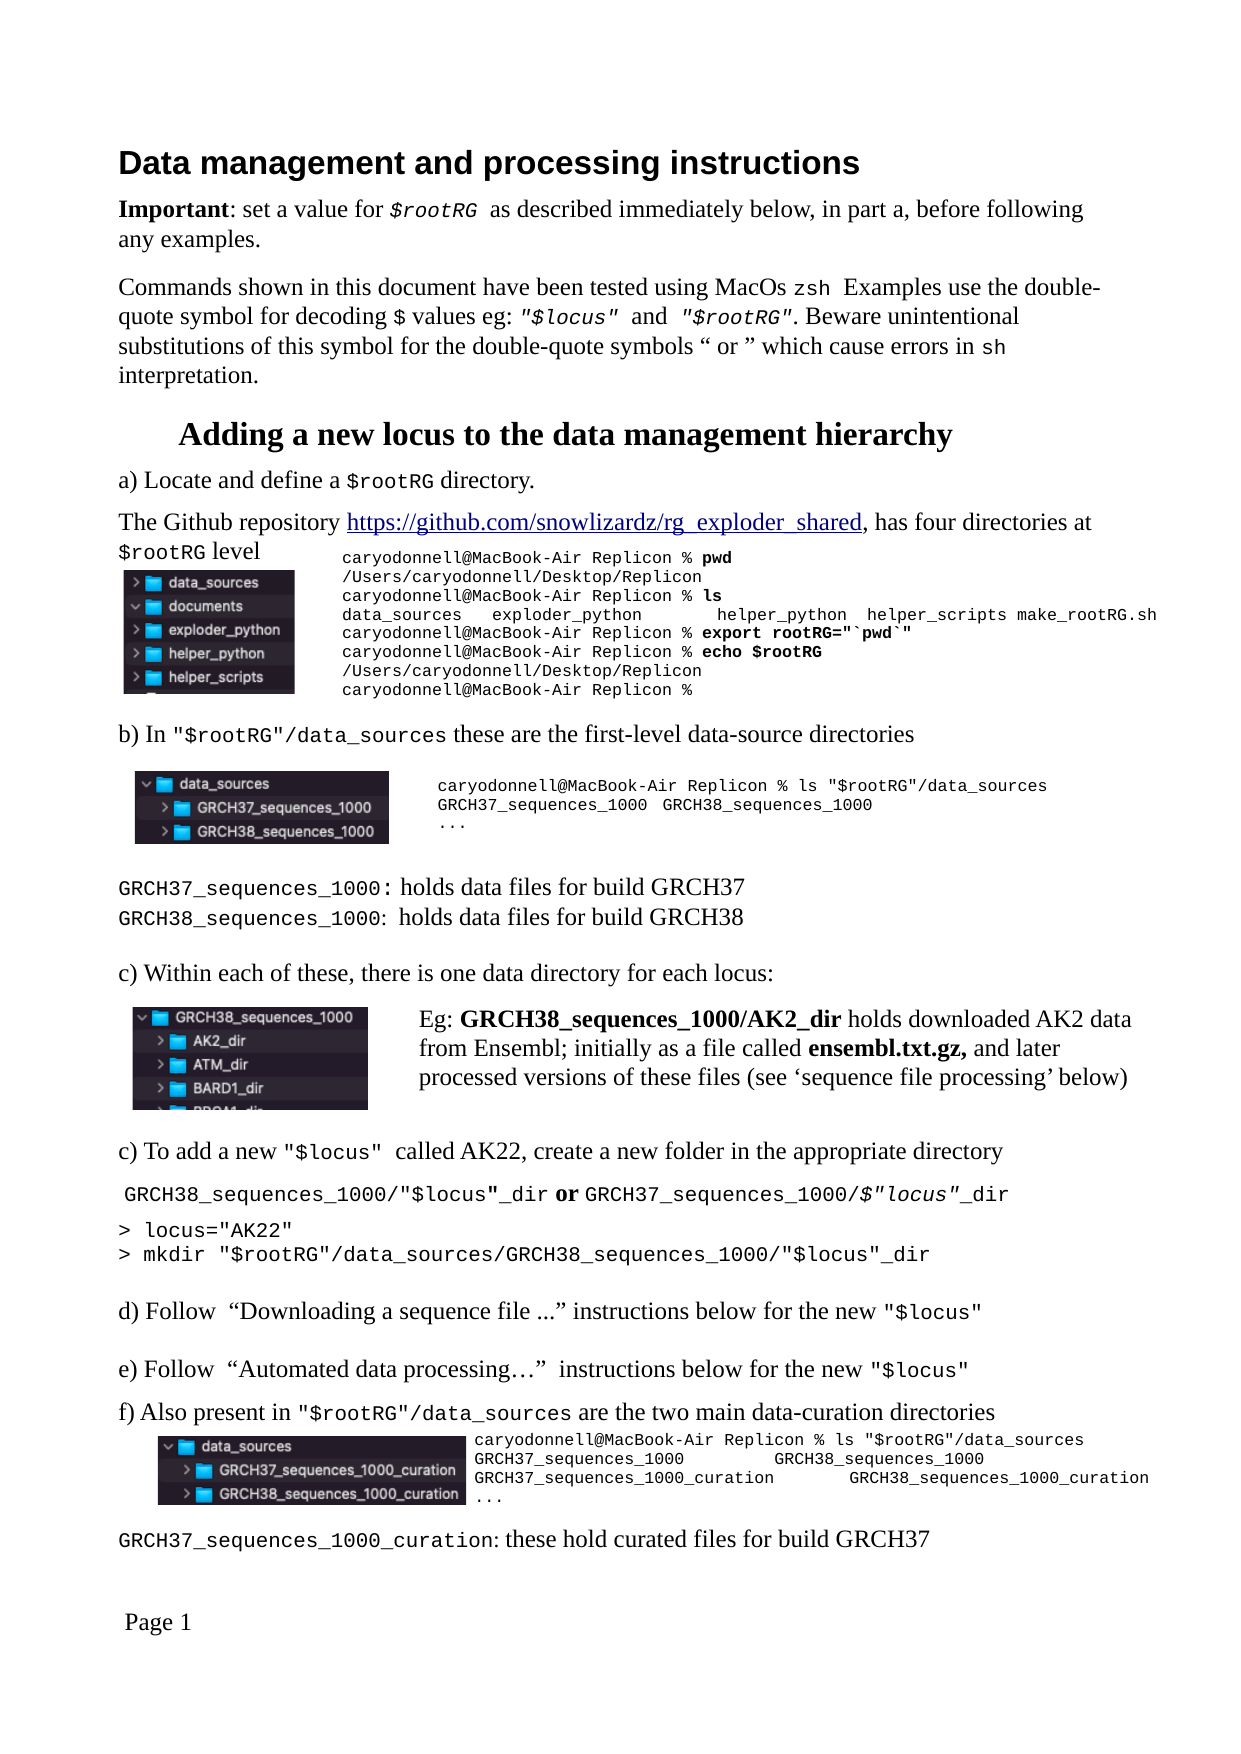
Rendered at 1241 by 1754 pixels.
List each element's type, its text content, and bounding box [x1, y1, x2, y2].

text c) Within each of these, there is one data directory for each locus: [118, 958, 1122, 987]
picture [134, 771, 389, 844]
picture [123, 570, 295, 694]
text c) To add a new "$locus" called AK22, create a new folder in the appropriate directory [118, 1136, 1122, 1166]
text e) Follow “Automated data processing…” instructions below for the new "$locus" [118, 1354, 1122, 1384]
text GRCH38_sequences_1000: holds data files for build GRCH38 [118, 902, 1122, 932]
text GRCH38_sequences_1000/"$locus"_dir or GRCH37_sequences_1000/$"locus"_dir [118, 1178, 1122, 1208]
subtitle Data management and processing instructions [118, 143, 1122, 182]
text GRCH37_sequences_1000: holds data files for build GRCH37 [118, 872, 1122, 902]
text f) Also present in "$rootRG"/data_sources are the two main data-curation directories [118, 1397, 1122, 1426]
text b) In "$rootRG"/data_sources these are the first-level data-source directories [118, 719, 1122, 749]
text Important: set a value for $rootRG as described immediately below, in part a, before following any examples. [118, 194, 1122, 252]
text a) Locate and define a $rootRG directory. [118, 465, 1122, 494]
text Commands shown in this document have been tested using MacOs zsh Examples use the double-quote symbol for decoding $ values eg: "$locus" and "$rootRG". Beware unintentional substitutions of this symbol for the double-quote symbols “ or ” which cause errors in sh interpretation. [118, 272, 1122, 389]
text GRCH37_sequences_1000_curation: these hold curated files for build GRCH37 [118, 1524, 1122, 1553]
text > mkdir "$rootRG"/data_sources/GRCH38_sequences_1000/"$locus"_dir [118, 1244, 1122, 1267]
subtitle Adding a new locus to the data management hierarchy [118, 414, 1122, 452]
picture [157, 1436, 467, 1505]
text The Github repository https://github.com/snowlizardz/rg_exploder_shared, has four directories at $rootRG level [118, 507, 1122, 565]
text > locus="AK22" [118, 1220, 1122, 1244]
picture [132, 1007, 368, 1110]
text d) Follow “Downloading a sequence file ...” instructions below for the new "$locus" [118, 1296, 1122, 1326]
